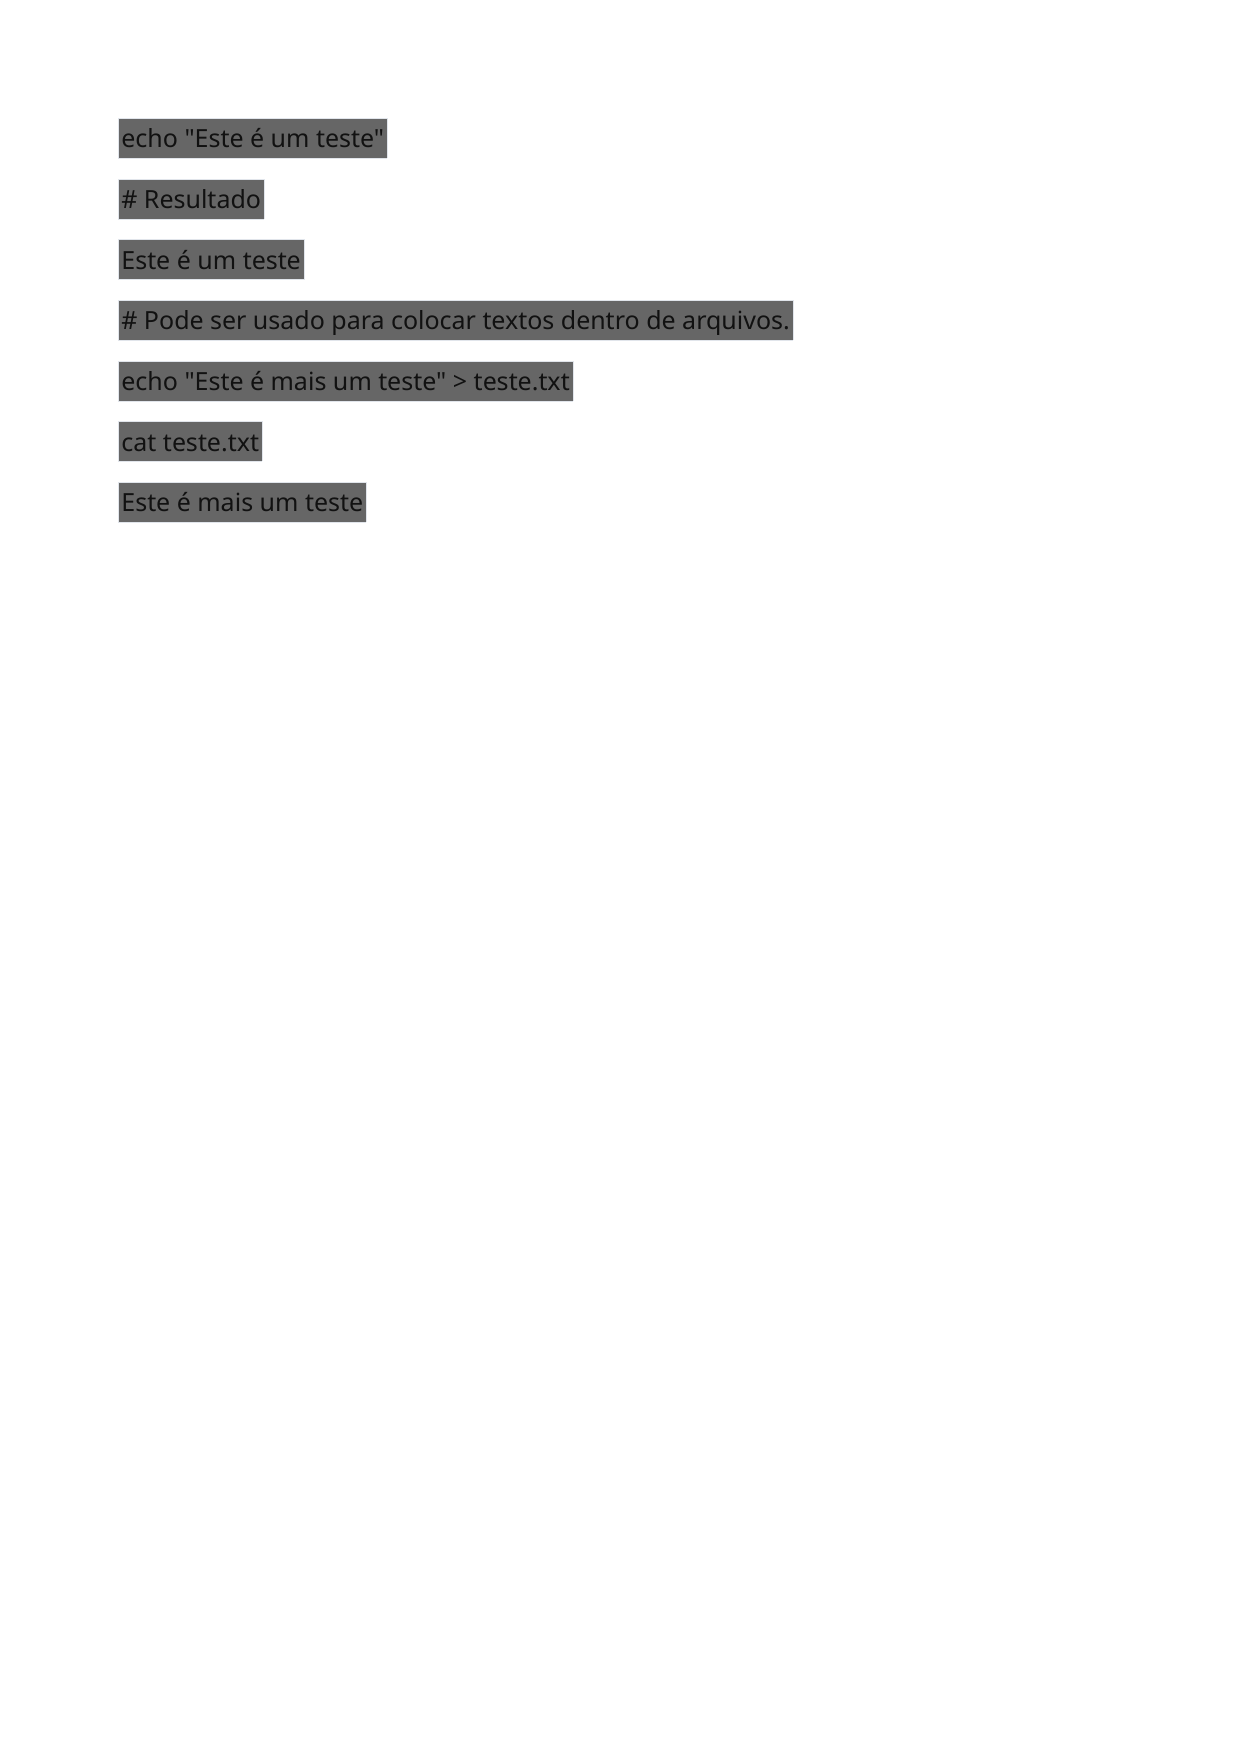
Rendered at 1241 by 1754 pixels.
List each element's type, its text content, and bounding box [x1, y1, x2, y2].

text cat teste.txt [119, 422, 262, 461]
text [305, 239, 1122, 279]
text # Resultado [119, 180, 264, 219]
text [263, 421, 1122, 461]
text echo "Este é um teste" [119, 119, 387, 158]
text [794, 300, 1122, 340]
text [367, 482, 1122, 522]
text # Pode ser usado para colocar textos dentro de arquivos. [119, 301, 793, 340]
text [574, 361, 1122, 401]
text [388, 118, 1122, 158]
text echo "Este é mais um teste" > teste.txt [119, 362, 573, 401]
text Este é mais um teste [119, 483, 366, 522]
text Este é um teste [119, 240, 304, 279]
text [265, 179, 1122, 219]
